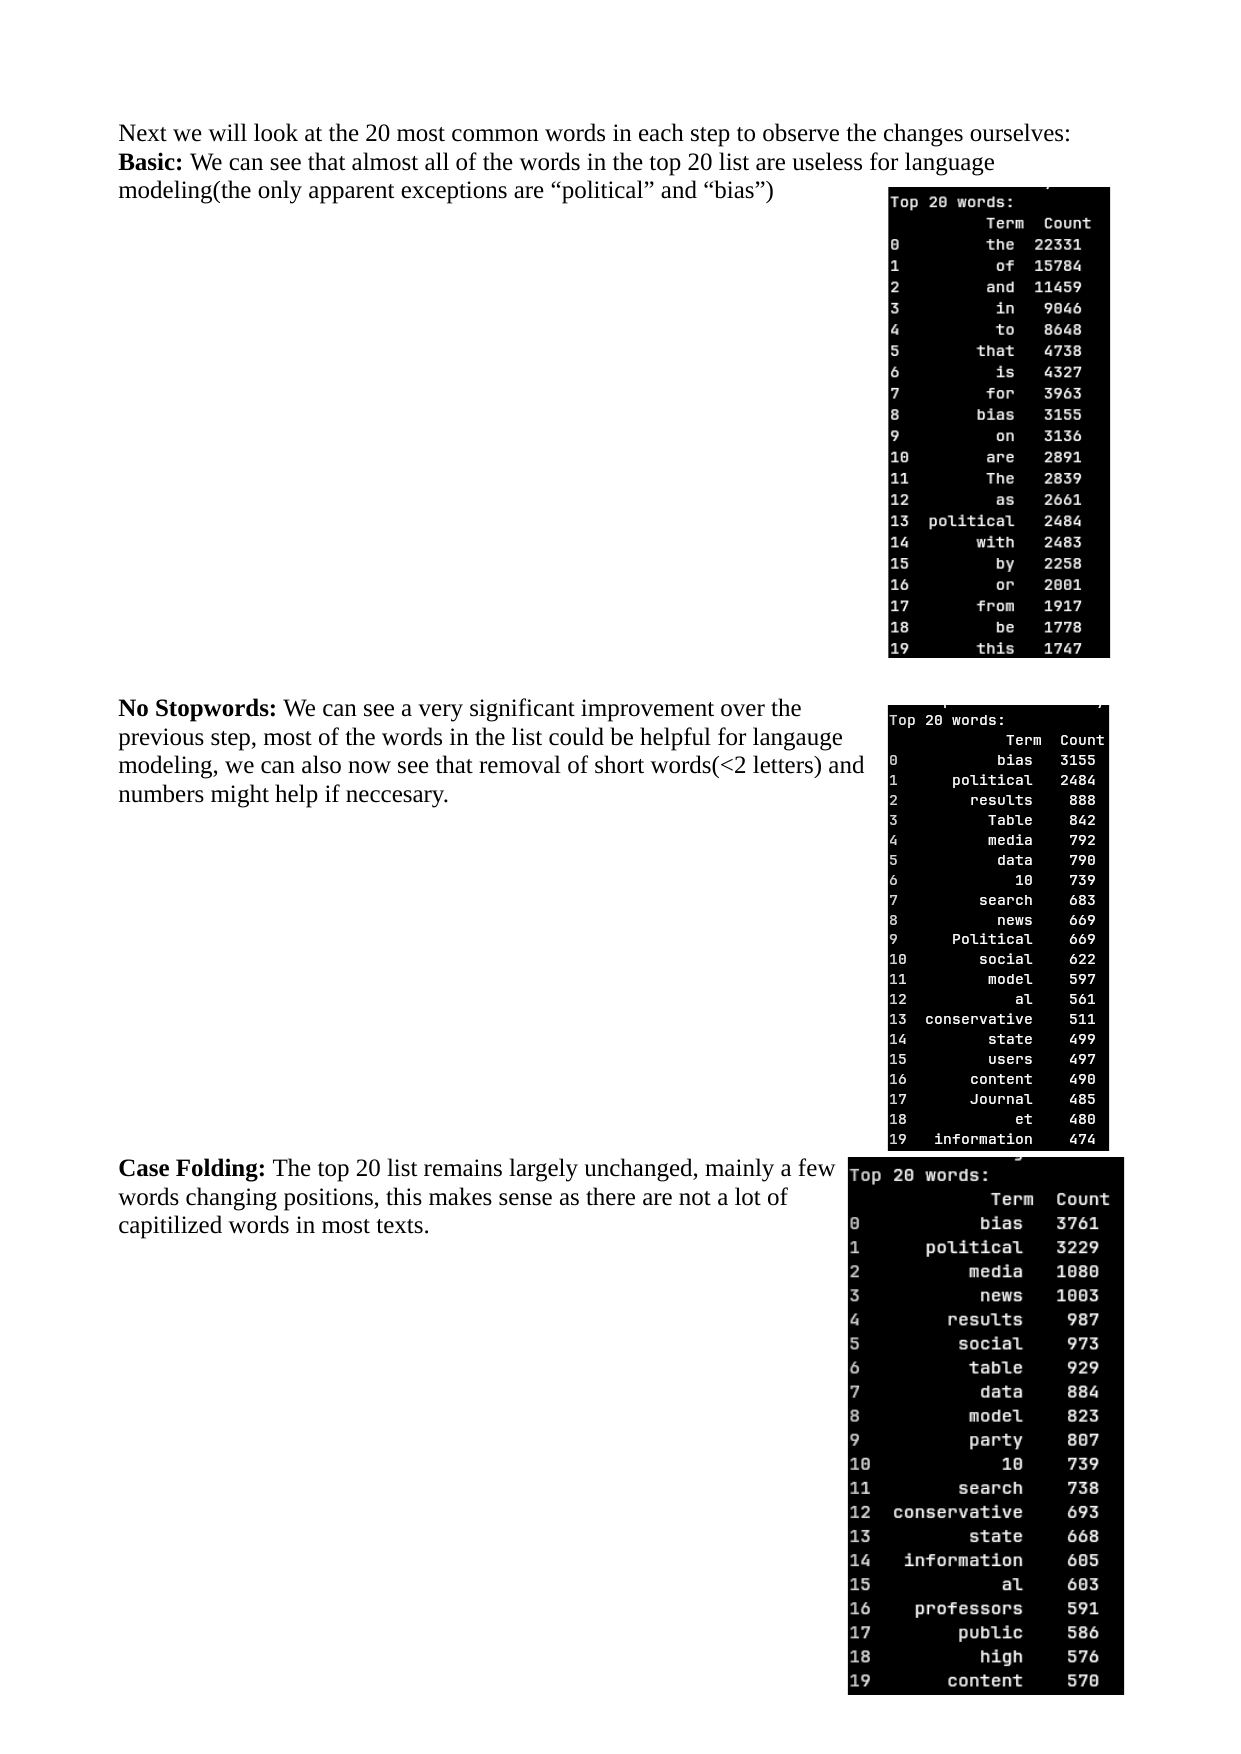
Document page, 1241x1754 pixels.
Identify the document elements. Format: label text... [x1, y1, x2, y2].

picture [888, 187, 1111, 658]
picture [887, 705, 1110, 1151]
text Basic: We can see that almost all of the words in the top 20 list are useless for language modeling(the only apparent exceptions are “political” and “bias”) [118, 147, 1122, 204]
text Case Folding: The top 20 list remains largely unchanged, mainly a few words changing positions, this makes sense as there are not a lot of capitilized words in most texts. [118, 1153, 1122, 1239]
text Next we will look at the 20 most common words in each step to observe the changes ourselves: [118, 118, 1122, 147]
text No Stopwords: We can see a very significant improvement over the previous step, most of the words in the list could be helpful for langauge modeling, we can also now see that removal of short words(<2 letters) and numbers might help if neccesary. [118, 693, 1122, 808]
picture [847, 1157, 1125, 1695]
